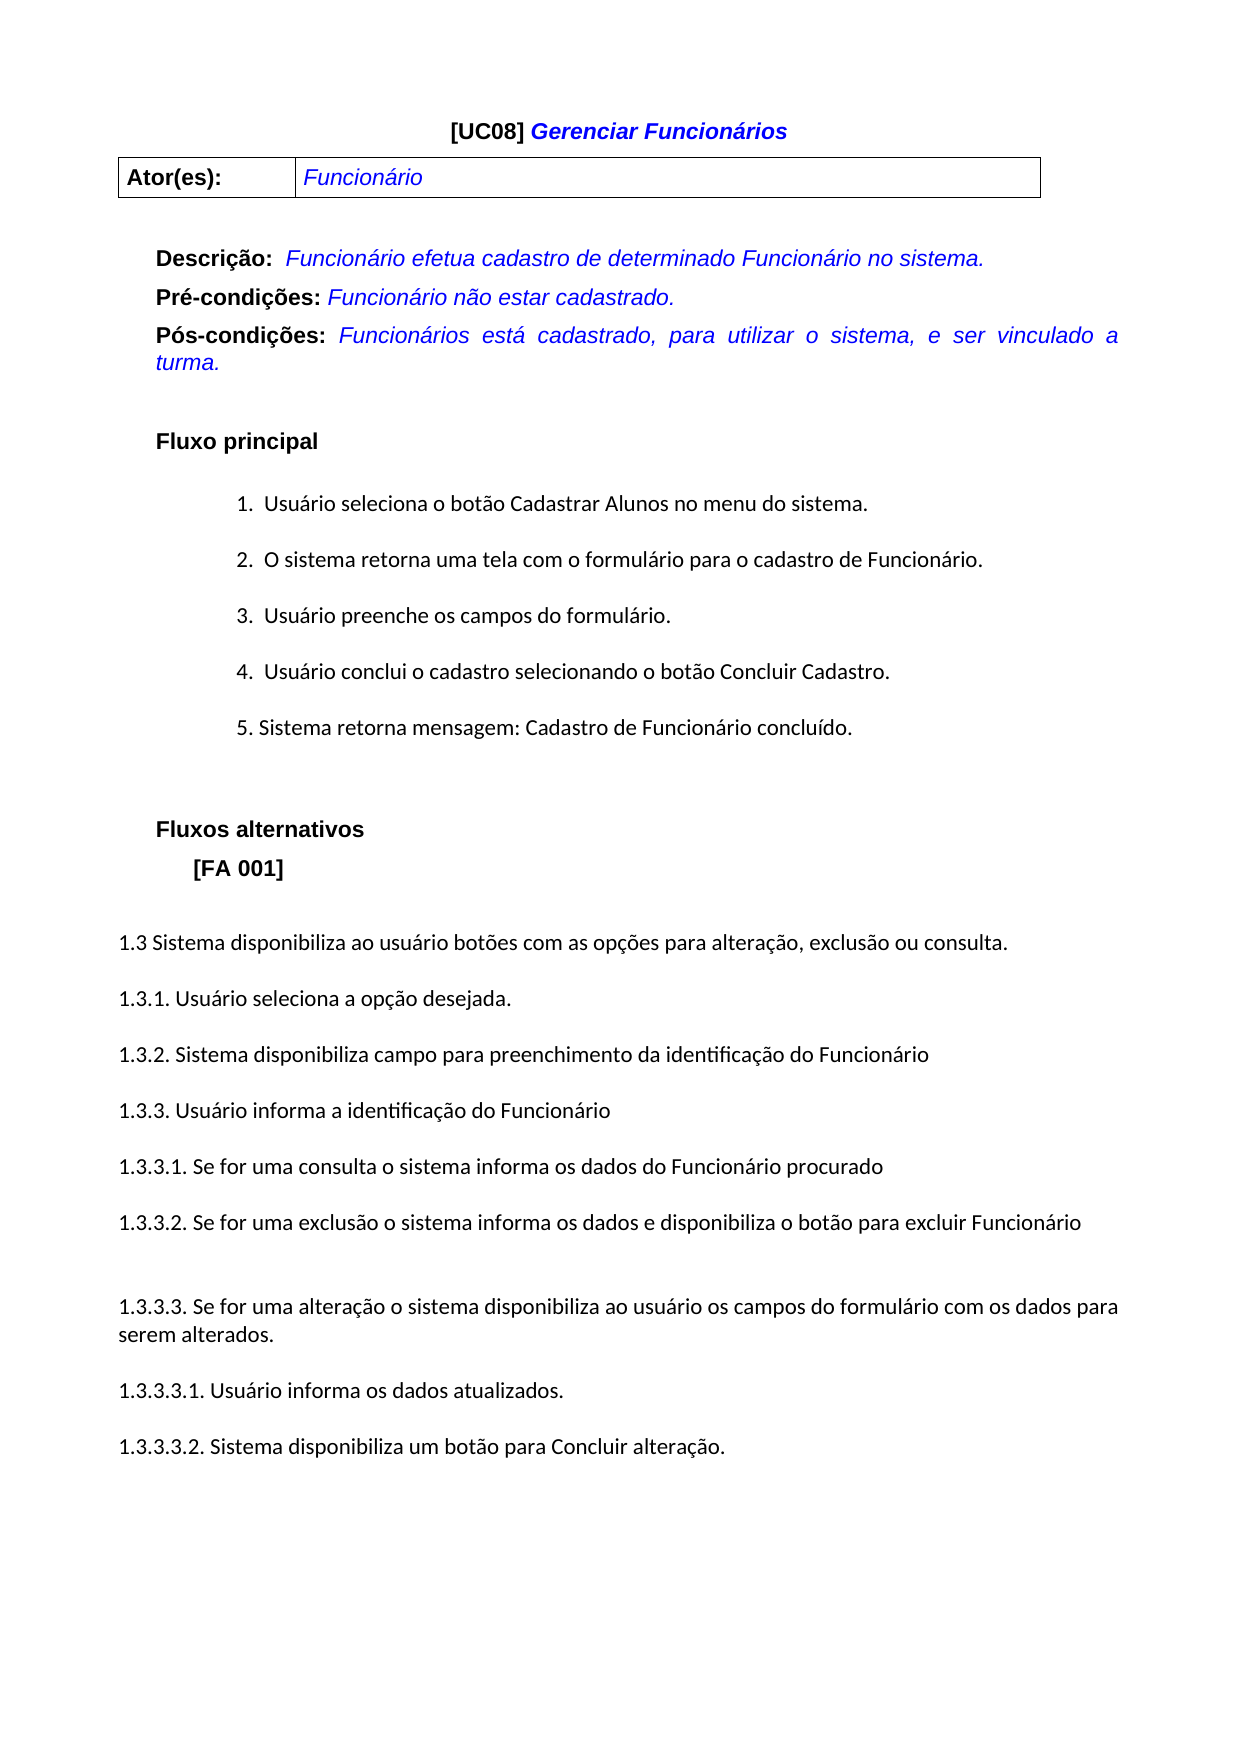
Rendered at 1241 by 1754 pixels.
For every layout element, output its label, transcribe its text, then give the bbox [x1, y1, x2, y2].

text 1.3.3.3. Se for uma alteração o sistema disponibiliza ao usuário os campos do formulário com os dados para serem alterados. [118, 1292, 1122, 1348]
table_header Funcionário [296, 158, 1040, 197]
text 2. O sistema retorna uma tela com o formulário para o cadastro de Funcionário. [118, 545, 1122, 573]
text 1.3.3.2. Se for uma exclusão o sistema informa os dados e disponibiliza o botão para excluir Funcionário [118, 1208, 1122, 1236]
text Descrição: Funcionário efetua cadastro de determinado Funcionário no sistema. [156, 245, 1122, 271]
text 5. Sistema retorna mensagem: Cadastro de Funcionário concluído. [118, 713, 1122, 741]
text 1.3.2. Sistema disponibiliza campo para preenchimento da identificação do Funcionário [118, 1040, 1122, 1068]
text 1.3.3.1. Se for uma consulta o sistema informa os dados do Funcionário procurado [118, 1152, 1122, 1180]
text Pré-condições: Funcionário não estar cadastrado. [156, 283, 1122, 310]
text 1.3.3.3.2. Sistema disponibiliza um botão para Concluir alteração. [118, 1432, 1122, 1460]
text 1.3.1. Usuário seleciona a opção desejada. [118, 984, 1122, 1012]
text 1.3.3. Usuário informa a identificação do Funcionário [118, 1096, 1122, 1124]
text [FA 001] [193, 854, 1122, 881]
text 3. Usuário preenche os campos do formulário. [118, 601, 1122, 629]
table_header Ator(es): [119, 158, 295, 197]
text 1.3.3.3.1. Usuário informa os dados atualizados. [118, 1376, 1122, 1404]
text 4. Usuário conclui o cadastro selecionando o botão Concluir Cadastro. [118, 657, 1122, 685]
text [UC08] Gerenciar Funcionários [118, 118, 1122, 144]
text 1.3 Sistema disponibiliza ao usuário botões com as opções para alteração, exclusão ou consulta. [118, 928, 1122, 956]
text Fluxos alternativos [156, 816, 1122, 842]
text Pós-condições: Funcionários está cadastrado, para utilizar o sistema, e ser vinculado a turma. [156, 322, 1122, 375]
text Fluxo principal [156, 428, 1122, 454]
text 1. Usuário seleciona o botão Cadastrar Alunos no menu do sistema. [118, 489, 1122, 517]
